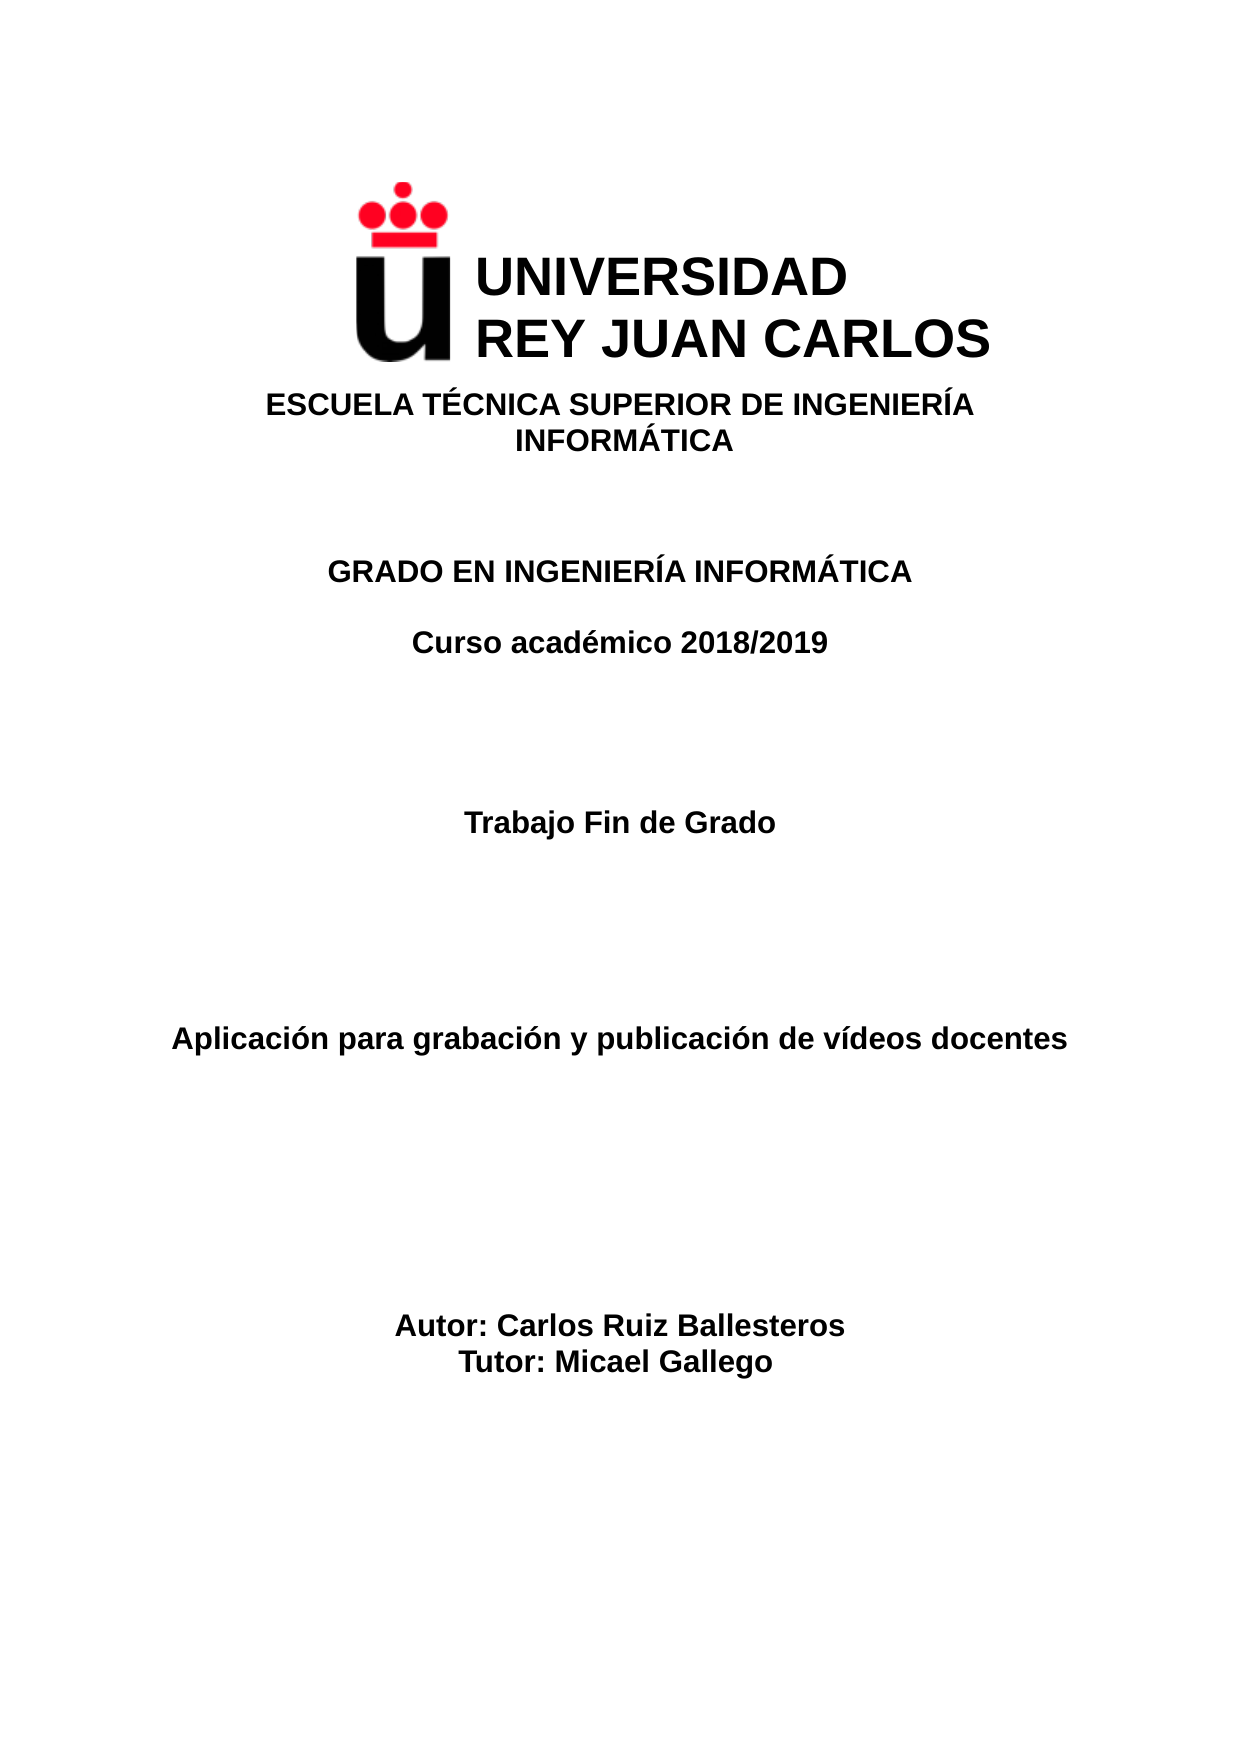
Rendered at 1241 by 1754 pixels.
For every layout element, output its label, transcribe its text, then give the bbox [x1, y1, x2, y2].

text Autor: Carlos Ruiz Ballesteros [118, 1307, 1122, 1343]
text ESCUELA TÉCNICA SUPERIOR DE INGENIERÍA INFORMÁTICA [118, 386, 1122, 457]
text Trabajo Fin de Grado [118, 804, 1122, 840]
text Tutor: Micael Gallego [118, 1343, 1122, 1379]
text GRADO EN INGENIERÍA INFORMÁTICA [118, 553, 1122, 589]
text Curso académico 2018/2019 [118, 624, 1122, 661]
picture [356, 182, 451, 362]
text Aplicación para grabación y publicación de vídeos docentes [118, 1020, 1122, 1056]
